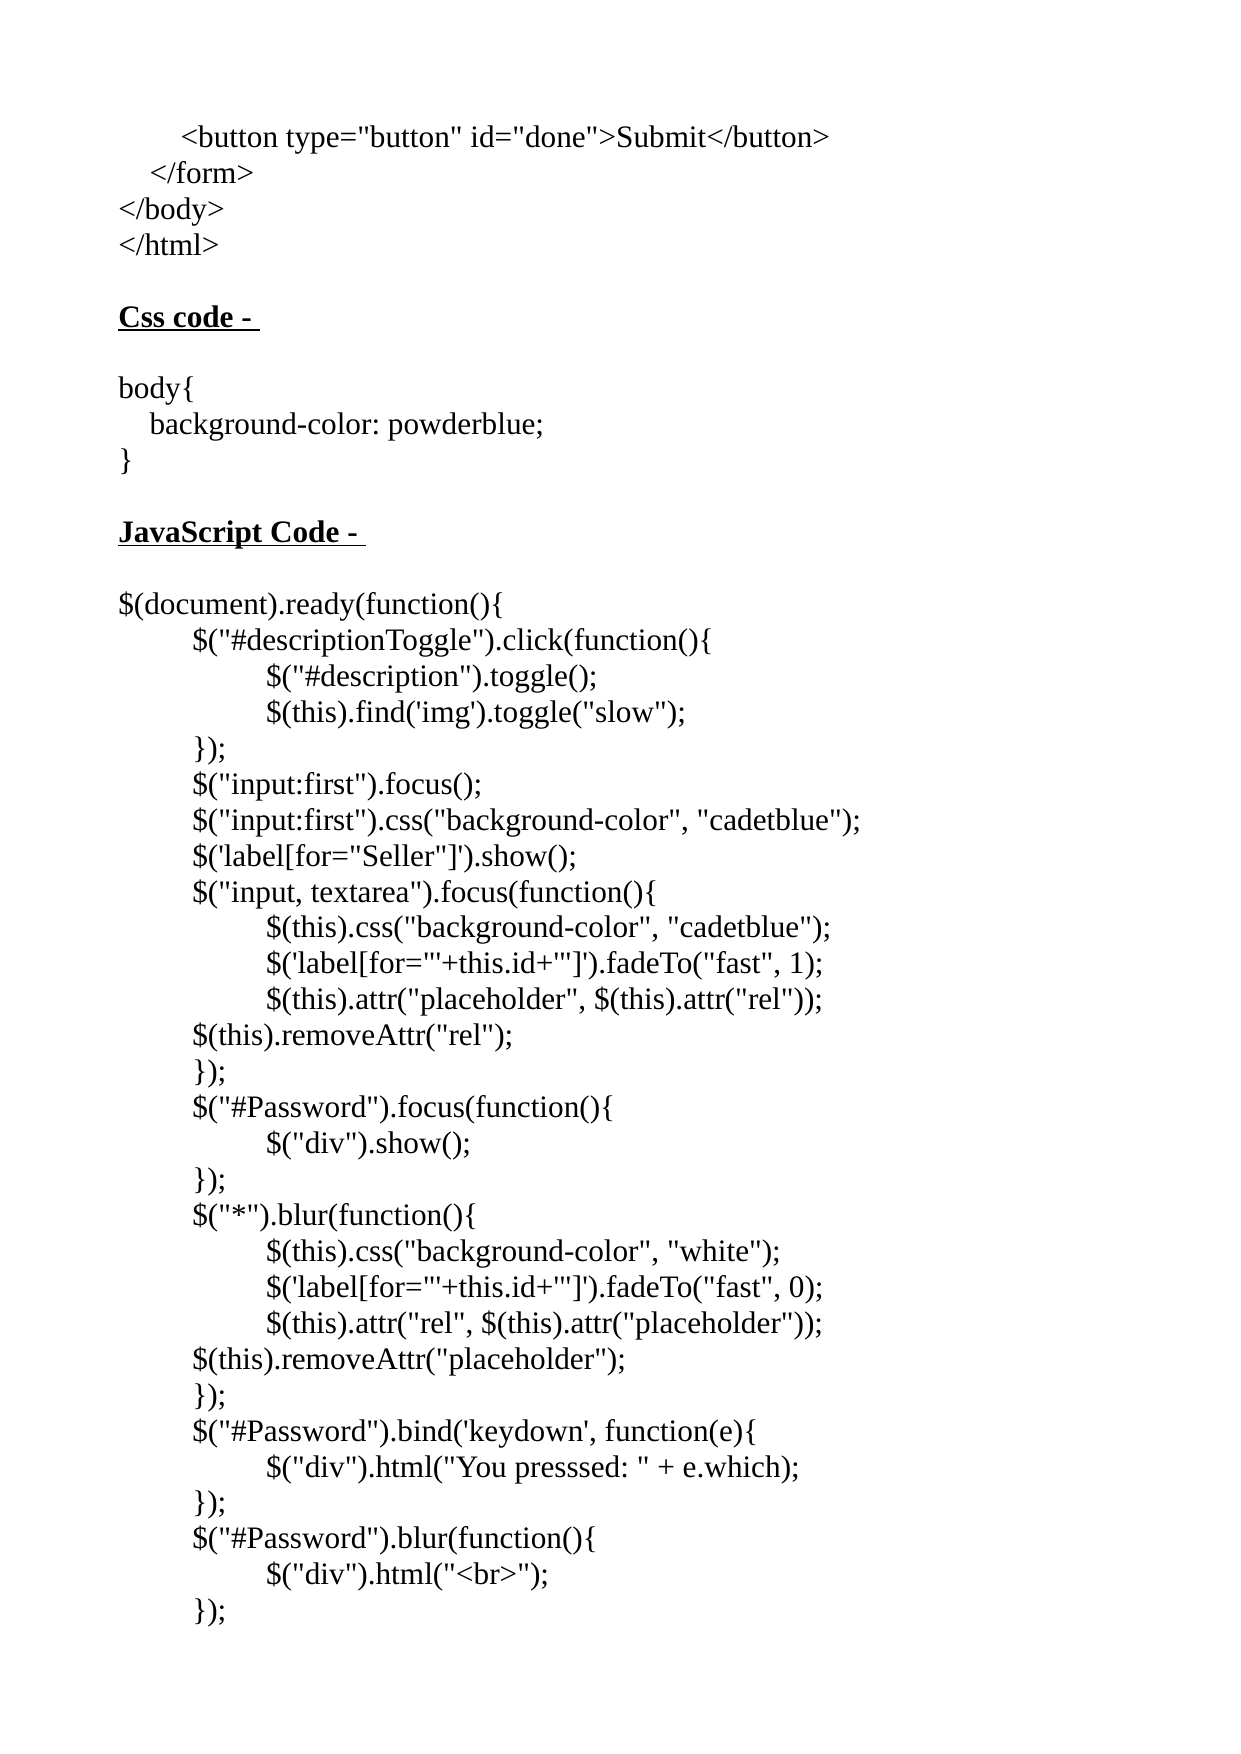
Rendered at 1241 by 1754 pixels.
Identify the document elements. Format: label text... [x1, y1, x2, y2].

text body{ [118, 370, 1122, 406]
text }); [118, 1376, 1122, 1412]
text $('label[for="Seller"]').show(); [118, 837, 1122, 873]
text JavaScript Code - [118, 513, 1122, 549]
text $(this).find('img').toggle("slow"); [118, 693, 1122, 729]
text $(this).css("background-color", "cadetblue"); [118, 909, 1122, 945]
text $(this).removeAttr("rel"); [118, 1017, 1122, 1052]
text $(this).css("background-color", "white"); [118, 1232, 1122, 1268]
text $(this).removeAttr("placeholder"); [118, 1340, 1122, 1376]
text }); [118, 1484, 1122, 1520]
text $("#Password").blur(function(){ [118, 1520, 1122, 1556]
text </body> [118, 190, 1122, 226]
text $("#descriptionToggle").click(function(){ [118, 621, 1122, 657]
text }); [118, 729, 1122, 765]
text }); [118, 1592, 1122, 1627]
text $(this).attr("placeholder", $(this).attr("rel")); [118, 981, 1122, 1017]
text Css code - [118, 298, 1122, 334]
text $("*").blur(function(){ [118, 1196, 1122, 1232]
text }); [118, 1052, 1122, 1088]
text $("#Password").bind('keydown', function(e){ [118, 1412, 1122, 1448]
text $(this).attr("rel", $(this).attr("placeholder")); [118, 1304, 1122, 1340]
text <button type="button" id="done">Submit</button> [118, 118, 1122, 154]
text $("div").html("<br>"); [118, 1556, 1122, 1592]
text $("div").show(); [118, 1124, 1122, 1160]
text background-color: powderblue; [118, 406, 1122, 442]
text $('label[for="'+this.id+'"]').fadeTo("fast", 0); [118, 1268, 1122, 1304]
text } [118, 442, 1122, 477]
text </html> [118, 226, 1122, 262]
text </form> [118, 154, 1122, 190]
text $("input:first").focus(); [118, 765, 1122, 801]
text $("div").html("You presssed: " + e.which); [118, 1448, 1122, 1484]
text $("input, textarea").focus(function(){ [118, 873, 1122, 909]
text $("#Password").focus(function(){ [118, 1088, 1122, 1124]
text $("#description").toggle(); [118, 657, 1122, 693]
text $('label[for="'+this.id+'"]').fadeTo("fast", 1); [118, 945, 1122, 981]
text }); [118, 1160, 1122, 1196]
text $("input:first").css("background-color", "cadetblue"); [118, 801, 1122, 837]
text $(document).ready(function(){ [118, 585, 1122, 621]
